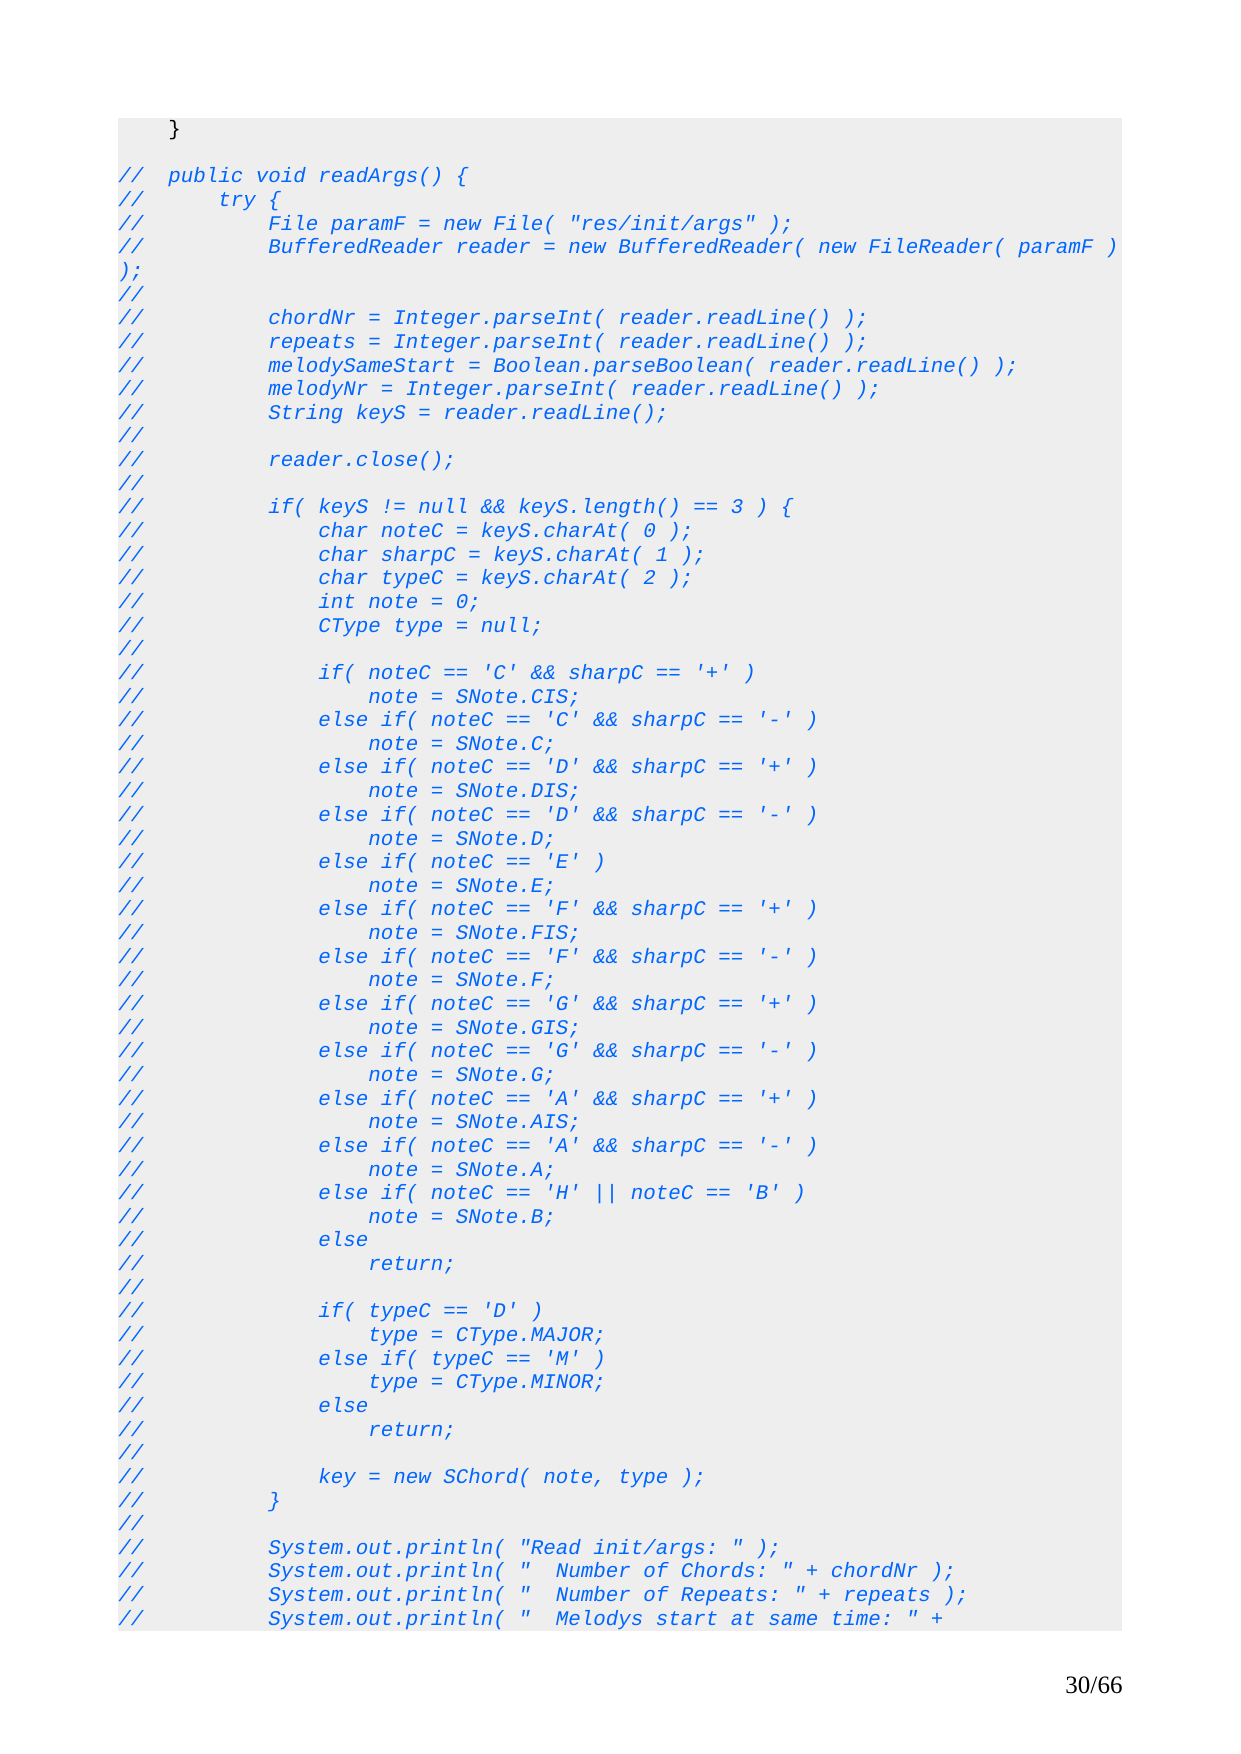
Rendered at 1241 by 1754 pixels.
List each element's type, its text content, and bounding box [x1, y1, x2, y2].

text // note = SNote.F; [118, 969, 1122, 993]
text // else if( noteC == 'G' && sharpC == '-' ) [118, 1040, 1122, 1064]
text // else if( noteC == 'G' && sharpC == '+' ) [118, 993, 1122, 1017]
text // note = SNote.B; [118, 1206, 1122, 1229]
text // note = SNote.CIS; [118, 686, 1122, 709]
text // BufferedReader reader = new BufferedReader( new FileReader( paramF ) ); [118, 236, 1122, 284]
text // else if( noteC == 'F' && sharpC == '-' ) [118, 946, 1122, 969]
text // if( noteC == 'C' && sharpC == '+' ) [118, 662, 1122, 686]
text // chordNr = Integer.parseInt( reader.readLine() ); [118, 307, 1122, 331]
text // note = SNote.AIS; [118, 1111, 1122, 1135]
text // [118, 473, 1122, 496]
text // else if( noteC == 'E' ) [118, 851, 1122, 875]
text // else [118, 1229, 1122, 1253]
text // else if( typeC == 'M' ) [118, 1348, 1122, 1371]
text // [118, 1442, 1122, 1466]
text // type = CType.MAJOR; [118, 1324, 1122, 1348]
text // note = SNote.DIS; [118, 780, 1122, 804]
text // CType type = null; [118, 615, 1122, 638]
text // else if( noteC == 'D' && sharpC == '-' ) [118, 804, 1122, 827]
text // return; [118, 1419, 1122, 1442]
text // else if( noteC == 'C' && sharpC == '-' ) [118, 709, 1122, 733]
text // [118, 1513, 1122, 1537]
text // melodyNr = Integer.parseInt( reader.readLine() ); [118, 378, 1122, 402]
text // repeats = Integer.parseInt( reader.readLine() ); [118, 331, 1122, 354]
text // [118, 1277, 1122, 1300]
text // char sharpC = keyS.charAt( 1 ); [118, 544, 1122, 567]
text // public void readArgs() { [118, 165, 1122, 189]
text // char noteC = keyS.charAt( 0 ); [118, 520, 1122, 544]
text // System.out.println( " Melodys start at same time: " + [118, 1608, 1122, 1631]
text // String keyS = reader.readLine(); [118, 402, 1122, 426]
text // note = SNote.GIS; [118, 1017, 1122, 1040]
text // else if( noteC == 'D' && sharpC == '+' ) [118, 757, 1122, 780]
text // System.out.println( " Number of Repeats: " + repeats ); [118, 1584, 1122, 1608]
text // reader.close(); [118, 449, 1122, 473]
text // note = SNote.D; [118, 827, 1122, 851]
text // try { [118, 189, 1122, 213]
text // else [118, 1395, 1122, 1419]
text // if( keyS != null && keyS.length() == 3 ) { [118, 496, 1122, 520]
text // } [118, 1489, 1122, 1513]
text // note = SNote.E; [118, 875, 1122, 898]
text // melodySameStart = Boolean.parseBoolean( reader.readLine() ); [118, 354, 1122, 378]
text // System.out.println( " Number of Chords: " + chordNr ); [118, 1561, 1122, 1584]
text // System.out.println( "Read init/args: " ); [118, 1537, 1122, 1561]
text // int note = 0; [118, 591, 1122, 615]
text // [118, 638, 1122, 662]
text // note = SNote.G; [118, 1064, 1122, 1088]
text // else if( noteC == 'F' && sharpC == '+' ) [118, 898, 1122, 922]
text // char typeC = keyS.charAt( 2 ); [118, 567, 1122, 591]
text // return; [118, 1253, 1122, 1277]
text // note = SNote.C; [118, 733, 1122, 757]
text // [118, 284, 1122, 307]
text // else if( noteC == 'A' && sharpC == '+' ) [118, 1088, 1122, 1111]
text // File paramF = new File( "res/init/args" ); [118, 213, 1122, 236]
text // [118, 426, 1122, 449]
text // note = SNote.A; [118, 1158, 1122, 1182]
text // key = new SChord( note, type ); [118, 1466, 1122, 1489]
text // note = SNote.FIS; [118, 922, 1122, 946]
text // type = CType.MINOR; [118, 1371, 1122, 1395]
text // else if( noteC == 'A' && sharpC == '-' ) [118, 1135, 1122, 1158]
text // else if( noteC == 'H' || noteC == 'B' ) [118, 1182, 1122, 1206]
text // if( typeC == 'D' ) [118, 1300, 1122, 1324]
text } [118, 118, 1122, 142]
